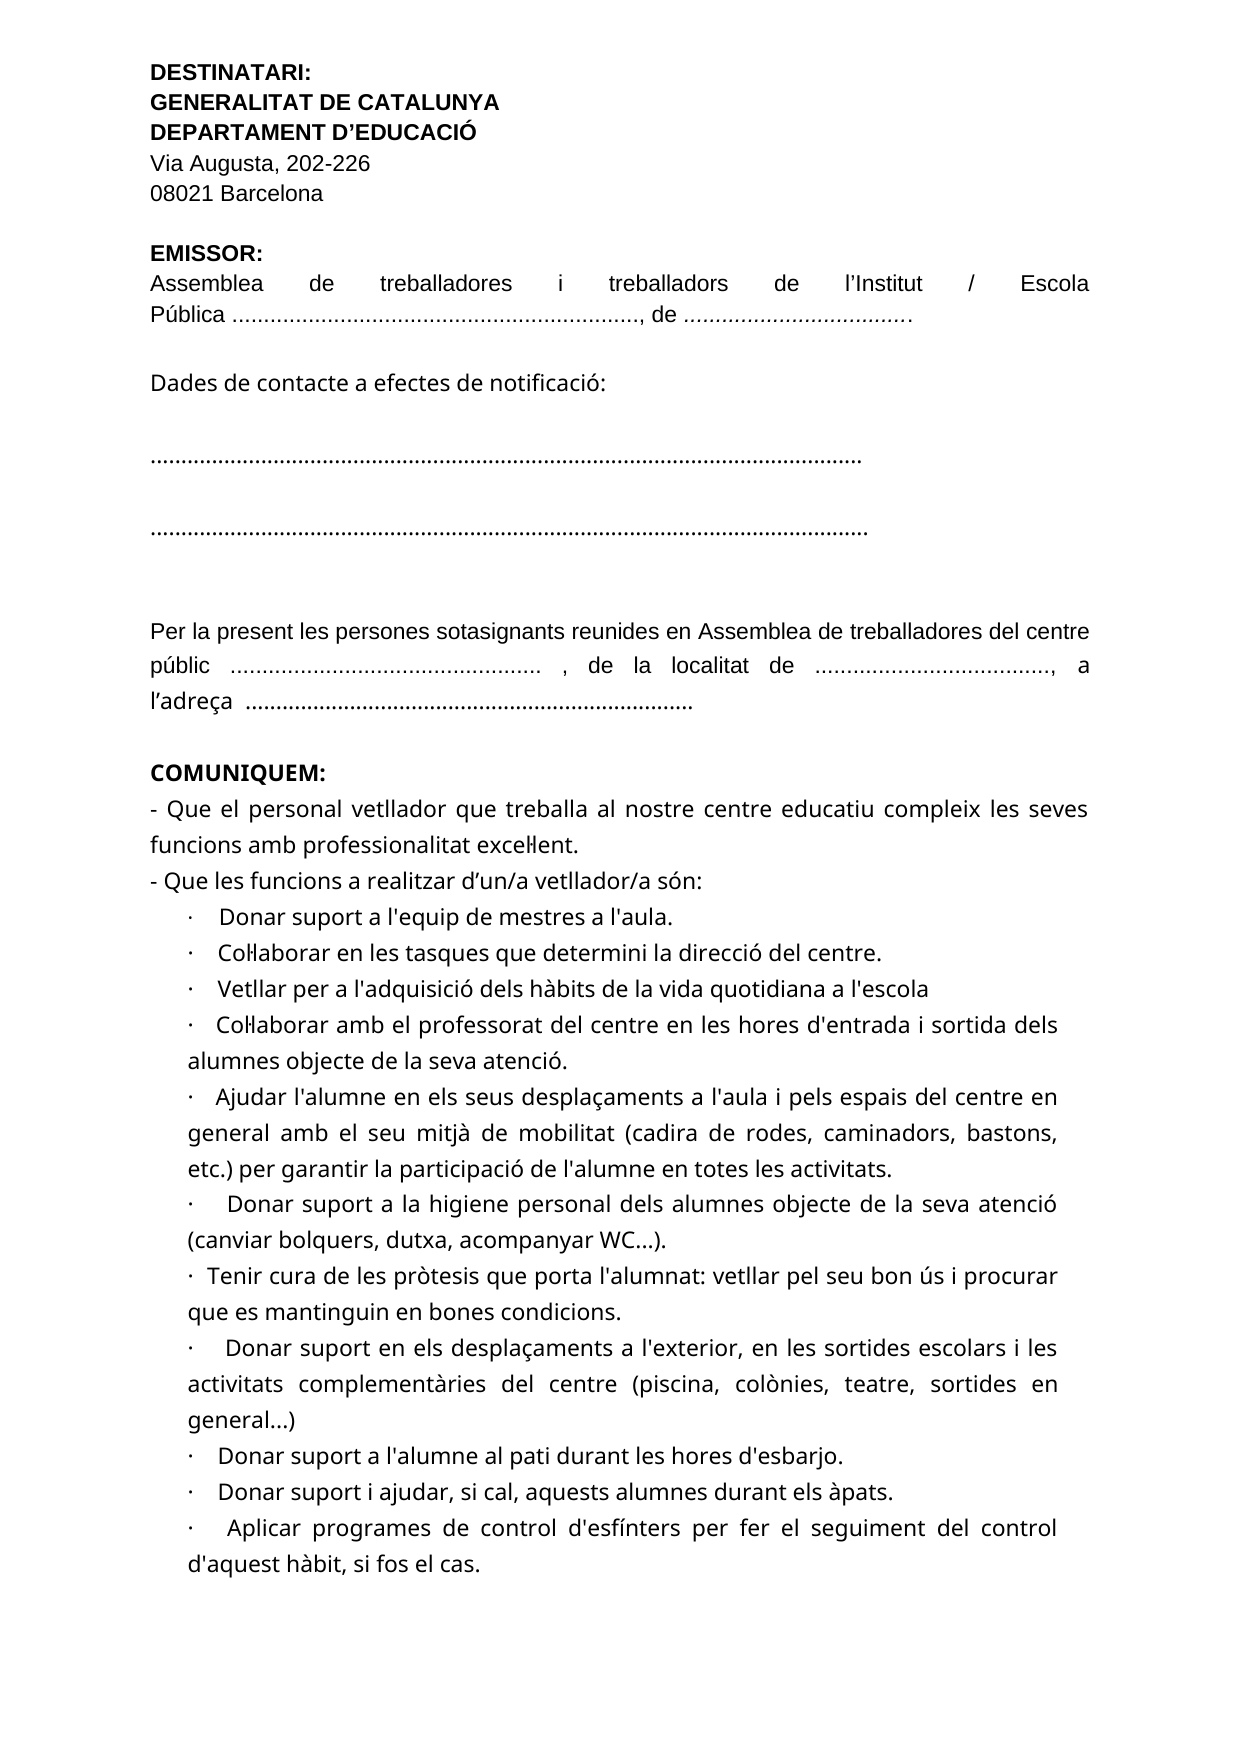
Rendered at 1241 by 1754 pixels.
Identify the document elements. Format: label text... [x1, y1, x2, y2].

text DESTINATARI: [150, 59, 1090, 85]
text ..................................................................................................................... [150, 511, 1090, 542]
text · Tenir cura de les pròtesis que porta l'alumnat: vetllar pel seu bon ús i procurar que es mantinguin en bones condicions. [187, 1260, 1059, 1327]
text COMUNIQUEM: [150, 757, 1090, 788]
text - Que les funcions a realitzar d’un/a vetllador/a són: [150, 865, 1090, 896]
text Assemblea de treballadores i treballadors de l’Institut / Escola Pública ................................................................, de .................................... [150, 270, 1090, 327]
text · Donar suport a l'alumne al pati durant les hores d'esbarjo. [187, 1440, 1059, 1471]
text DEPARTAMENT D’EDUCACIÓ [150, 119, 1090, 146]
text Dades de contacte a efectes de notificació: [150, 367, 1090, 398]
text · Col·laborar amb el professorat del centre en les hores d'entrada i sortida dels alumnes objecte de la seva atenció. [187, 1009, 1059, 1076]
text GENERALITAT DE CATALUNYA [150, 89, 1090, 116]
text - Que el personal vetllador que treballa al nostre centre educatiu compleix les seves funcions amb professionalitat excel·lent. [150, 793, 1090, 860]
text · Ajudar l'alumne en els seus desplaçaments a l'aula i pels espais del centre en general amb el seu mitjà de mobilitat (cadira de rodes, caminadors, bastons, etc.) per garantir la participació de l'alumne en totes les activitats. [187, 1081, 1059, 1184]
text 08021 Barcelona [150, 180, 1090, 206]
text · Donar suport a la higiene personal dels alumnes objecte de la seva atenció (canviar bolquers, dutxa, acompanyar WC...). [187, 1188, 1059, 1256]
text · Donar suport i ajudar, si cal, aquests alumnes durant els àpats. [187, 1476, 1059, 1507]
text Per la present les persones sotasignants reunides en Assemblea de treballadores del centre públic ................................................. , de la localitat de ....................................., a l’adreça ......................................................................... [150, 618, 1090, 717]
text · Vetllar per a l'adquisició dels hàbits de la vida quotidiana a l'escola [187, 973, 1059, 1004]
text .................................................................................................................... [150, 439, 1090, 470]
text · Aplicar programes de control d'esfínters per fer el seguiment del control d'aquest hàbit, si fos el cas. [187, 1512, 1059, 1579]
text EMISSOR: [150, 240, 1090, 267]
text Via Augusta, 202-226 [150, 149, 1090, 176]
text · Donar suport a l'equip de mestres a l'aula. [187, 901, 1059, 932]
text · Col·laborar en les tasques que determini la direcció del centre. [187, 937, 1059, 968]
text · Donar suport en els desplaçaments a l'exterior, en les sortides escolars i les activitats complementàries del centre (piscina, colònies, teatre, sortides en general...) [187, 1332, 1059, 1435]
